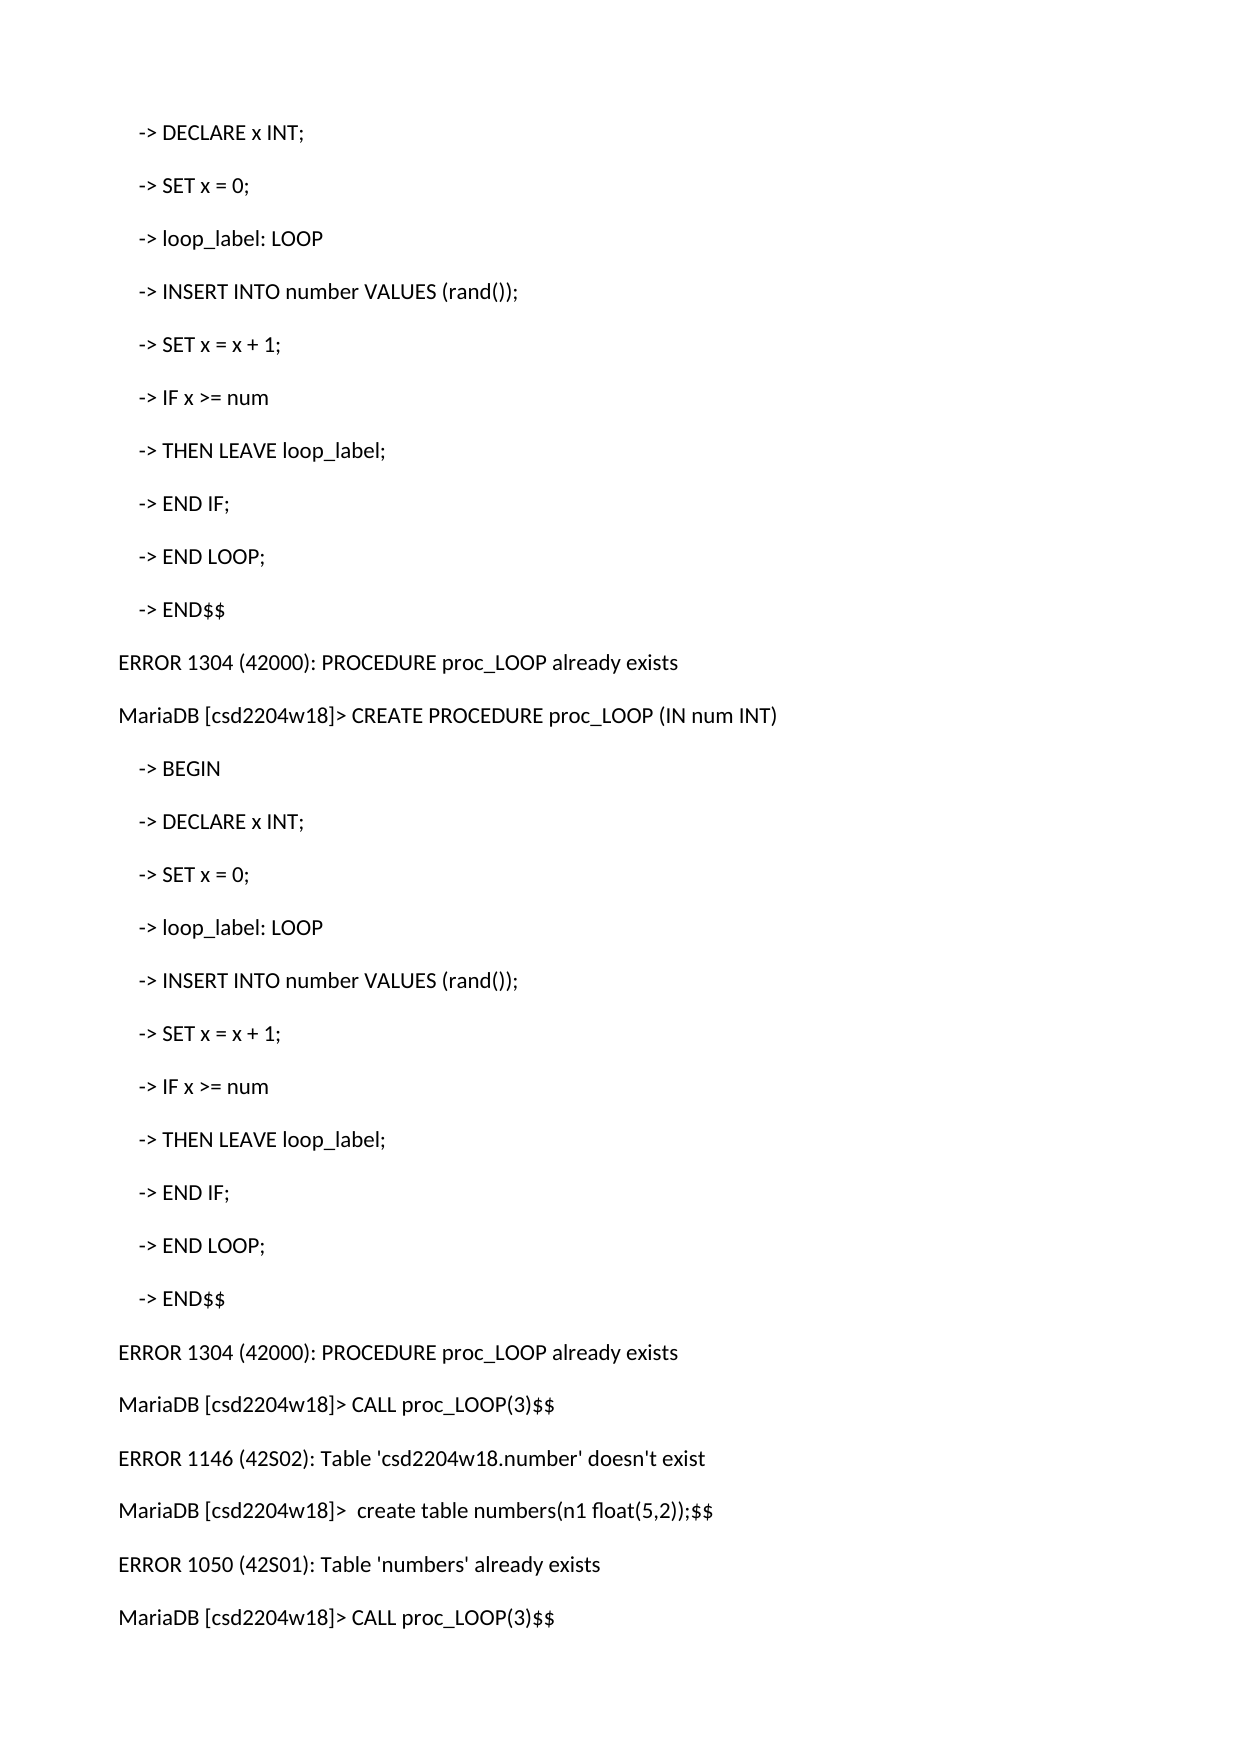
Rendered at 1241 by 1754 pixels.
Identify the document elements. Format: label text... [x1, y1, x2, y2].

text -> IF x >= num [118, 1072, 1122, 1101]
text ERROR 1146 (42S02): Table 'csd2204w18.number' doesn't exist [118, 1444, 1122, 1472]
text -> END IF; [118, 1178, 1122, 1207]
text -> END LOOP; [118, 1232, 1122, 1259]
text ERROR 1050 (42S01): Table 'numbers' already exists [118, 1550, 1122, 1578]
text -> loop_label: LOOP [118, 224, 1122, 252]
text -> END$$ [118, 595, 1122, 623]
text ERROR 1304 (42000): PROCEDURE proc_LOOP already exists [118, 1338, 1122, 1366]
text ERROR 1304 (42000): PROCEDURE proc_LOOP already exists [118, 648, 1122, 676]
text -> THEN LEAVE loop_label; [118, 436, 1122, 464]
text -> END LOOP; [118, 542, 1122, 570]
text MariaDB [csd2204w18]> create table numbers(n1 float(5,2));$$ [118, 1497, 1122, 1525]
text -> SET x = x + 1; [118, 1019, 1122, 1047]
text -> SET x = 0; [118, 860, 1122, 888]
text -> SET x = 0; [118, 171, 1122, 199]
text -> END IF; [118, 489, 1122, 517]
text -> INSERT INTO number VALUES (rand()); [118, 966, 1122, 994]
text -> BEGIN [118, 754, 1122, 782]
text -> SET x = x + 1; [118, 330, 1122, 358]
text -> END$$ [118, 1284, 1122, 1313]
text -> loop_label: LOOP [118, 913, 1122, 941]
text -> IF x >= num [118, 383, 1122, 411]
text -> INSERT INTO number VALUES (rand()); [118, 277, 1122, 305]
text -> DECLARE x INT; [118, 118, 1122, 146]
text -> DECLARE x INT; [118, 807, 1122, 835]
text -> THEN LEAVE loop_label; [118, 1126, 1122, 1153]
text MariaDB [csd2204w18]> CALL proc_LOOP(3)$$ [118, 1391, 1122, 1419]
text MariaDB [csd2204w18]> CALL proc_LOOP(3)$$ [118, 1603, 1122, 1631]
text MariaDB [csd2204w18]> CREATE PROCEDURE proc_LOOP (IN num INT) [118, 701, 1122, 729]
